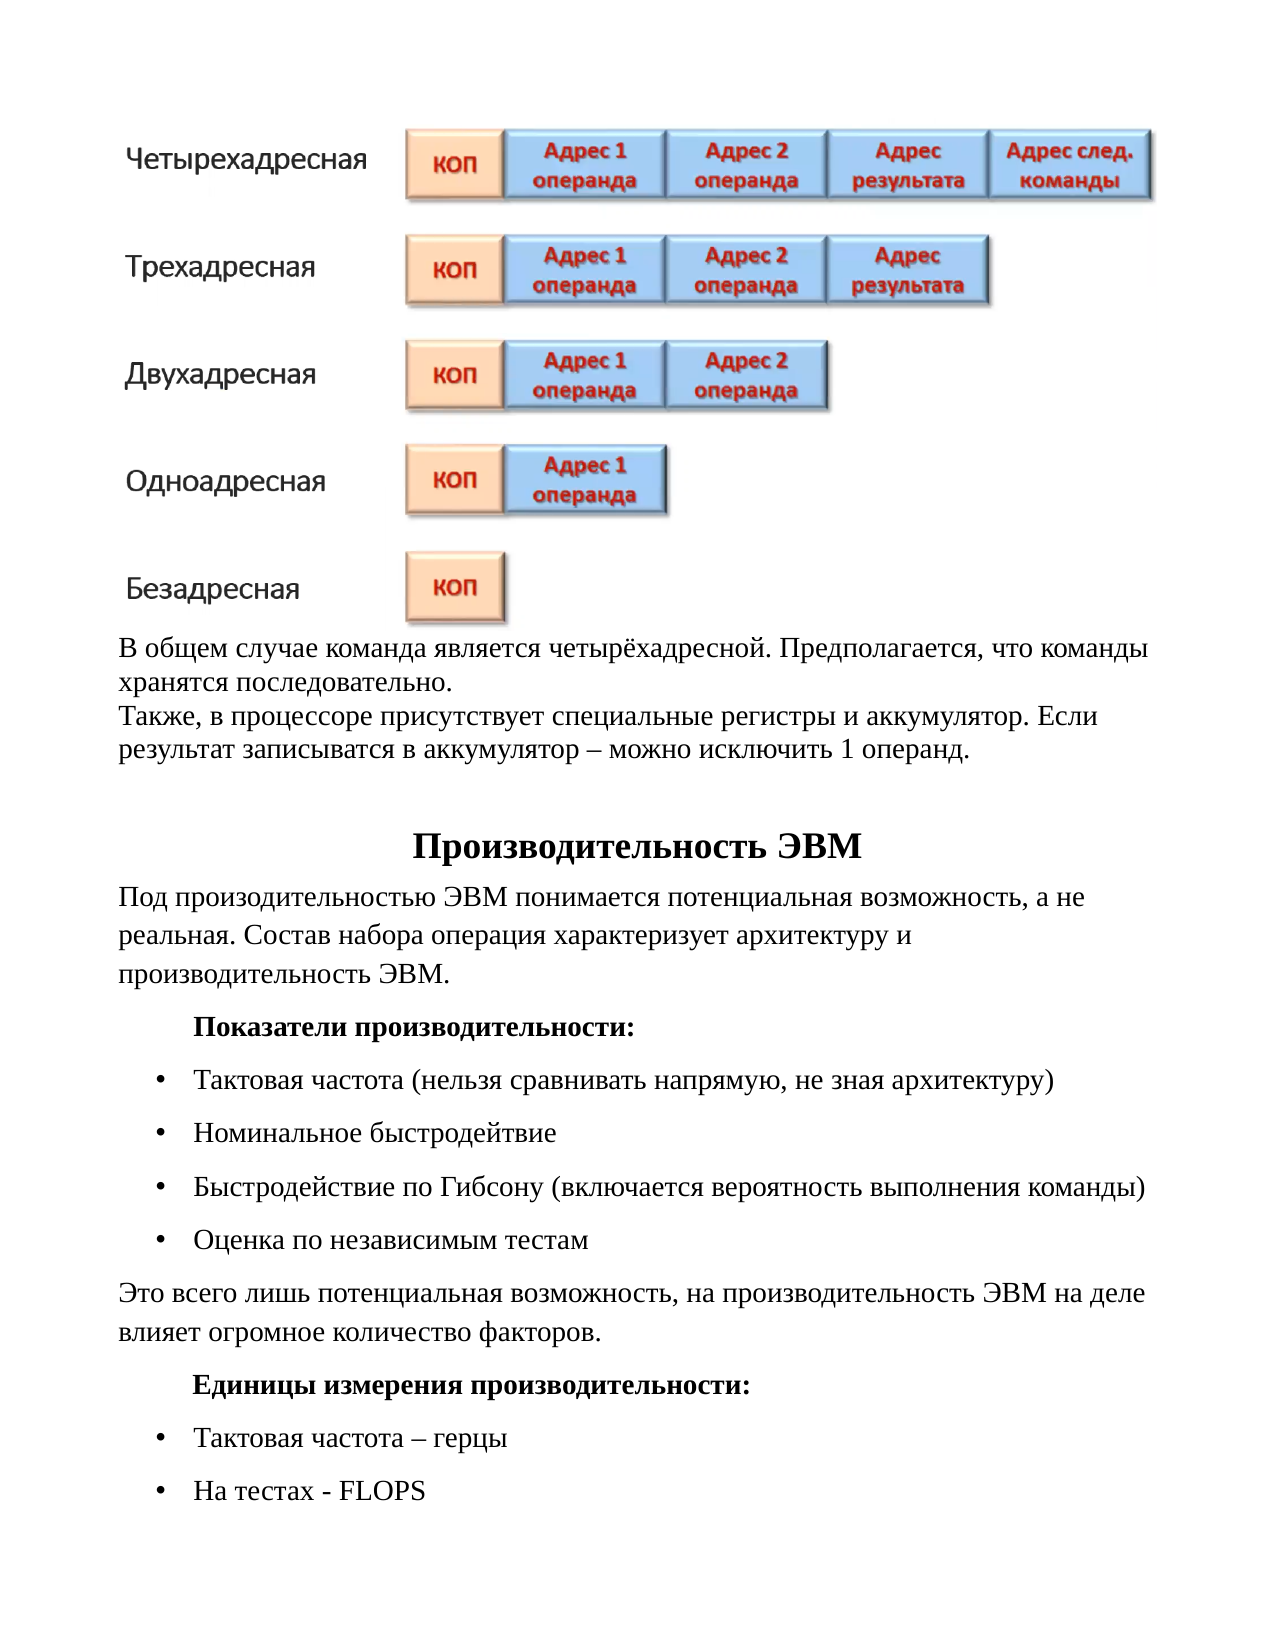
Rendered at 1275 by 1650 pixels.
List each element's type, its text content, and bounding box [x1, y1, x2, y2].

list Номинальное быстродейтвие [156, 1116, 1157, 1149]
picture [118, 118, 1157, 631]
list На тестах - FLOPS [156, 1473, 1157, 1507]
text Это всего лишь потенциальная возможность, на производительность ЭВМ на деле влияет огромное количество факторов. [118, 1275, 1157, 1347]
text Также, в процессоре присутствует специальные регистры и аккумулятор. Если результат записыватся в аккумулятор – можно исключить 1 операнд. [118, 698, 1157, 765]
text В общем случае команда является четырёхадресной. Предполагается, что команды хранятся последовательно. [118, 631, 1157, 698]
subtitle Производительность ЭВМ [118, 823, 1157, 866]
text Единицы измерения производительности: [118, 1367, 1157, 1400]
text Под произодительностью ЭВМ понимается потенциальная возможность, а не реальная. Состав набора операция характеризует архитектуру и производительность ЭВМ. [118, 879, 1157, 989]
list Тактовая частота – герцы [156, 1420, 1157, 1454]
list Показатели производительности: [156, 1009, 1157, 1043]
list Оценка по независимым тестам [156, 1222, 1157, 1256]
list Тактовая частота (нельзя сравнивать напрямую, не зная архитектуру) [156, 1062, 1157, 1096]
list Быстродействие по Гибсону (включается вероятность выполнения команды) [156, 1169, 1157, 1202]
